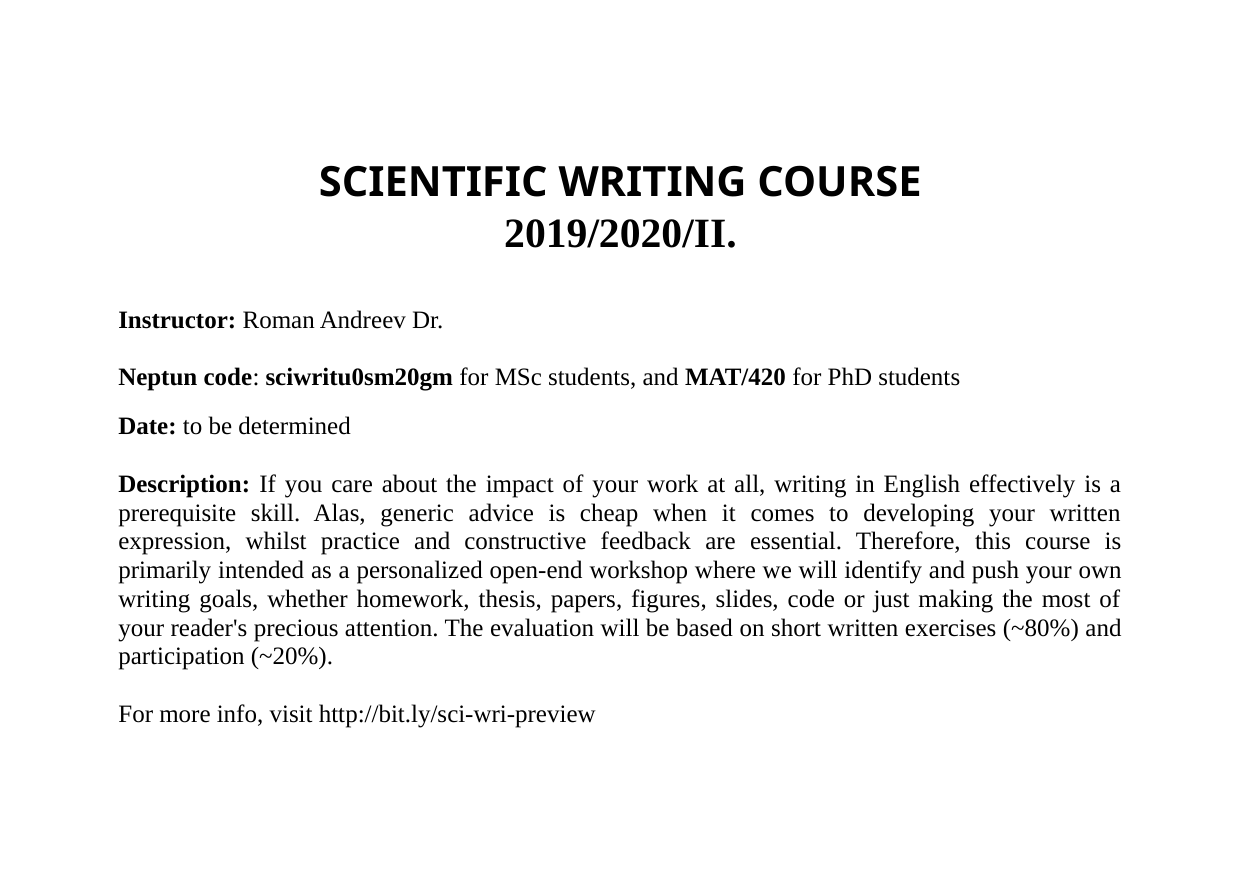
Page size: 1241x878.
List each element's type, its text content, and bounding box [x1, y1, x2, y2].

text For more info, visit http://bit.ly/sci-wri-preview [118, 699, 1122, 728]
text Date: to be determined [118, 411, 1122, 440]
text 2019/2020/II. [118, 209, 1122, 257]
text Neptun code: sciwritu0sm20gm for MSc students, and MAT/420 for PhD students [118, 362, 1122, 391]
text Description: If you care about the impact of your work at all, writing in English effectively is a prerequisite skill. Alas, generic advice is cheap when it comes to developing your written expression, whilst practice and constructive feedback are essential. Therefore, this course is primarily intended as a personalized open-end workshop where we will identify and push your own writing goals, whether homework, thesis, papers, figures, slides, code or just making the most of your reader's precious attention. The evaluation will be based on short written exercises (~80%) and participation (~20%). [118, 469, 1122, 670]
text Instructor: Roman Andreev Dr. [118, 305, 1122, 333]
text SCIENTIFIC WRITING COURSE [118, 152, 1122, 209]
